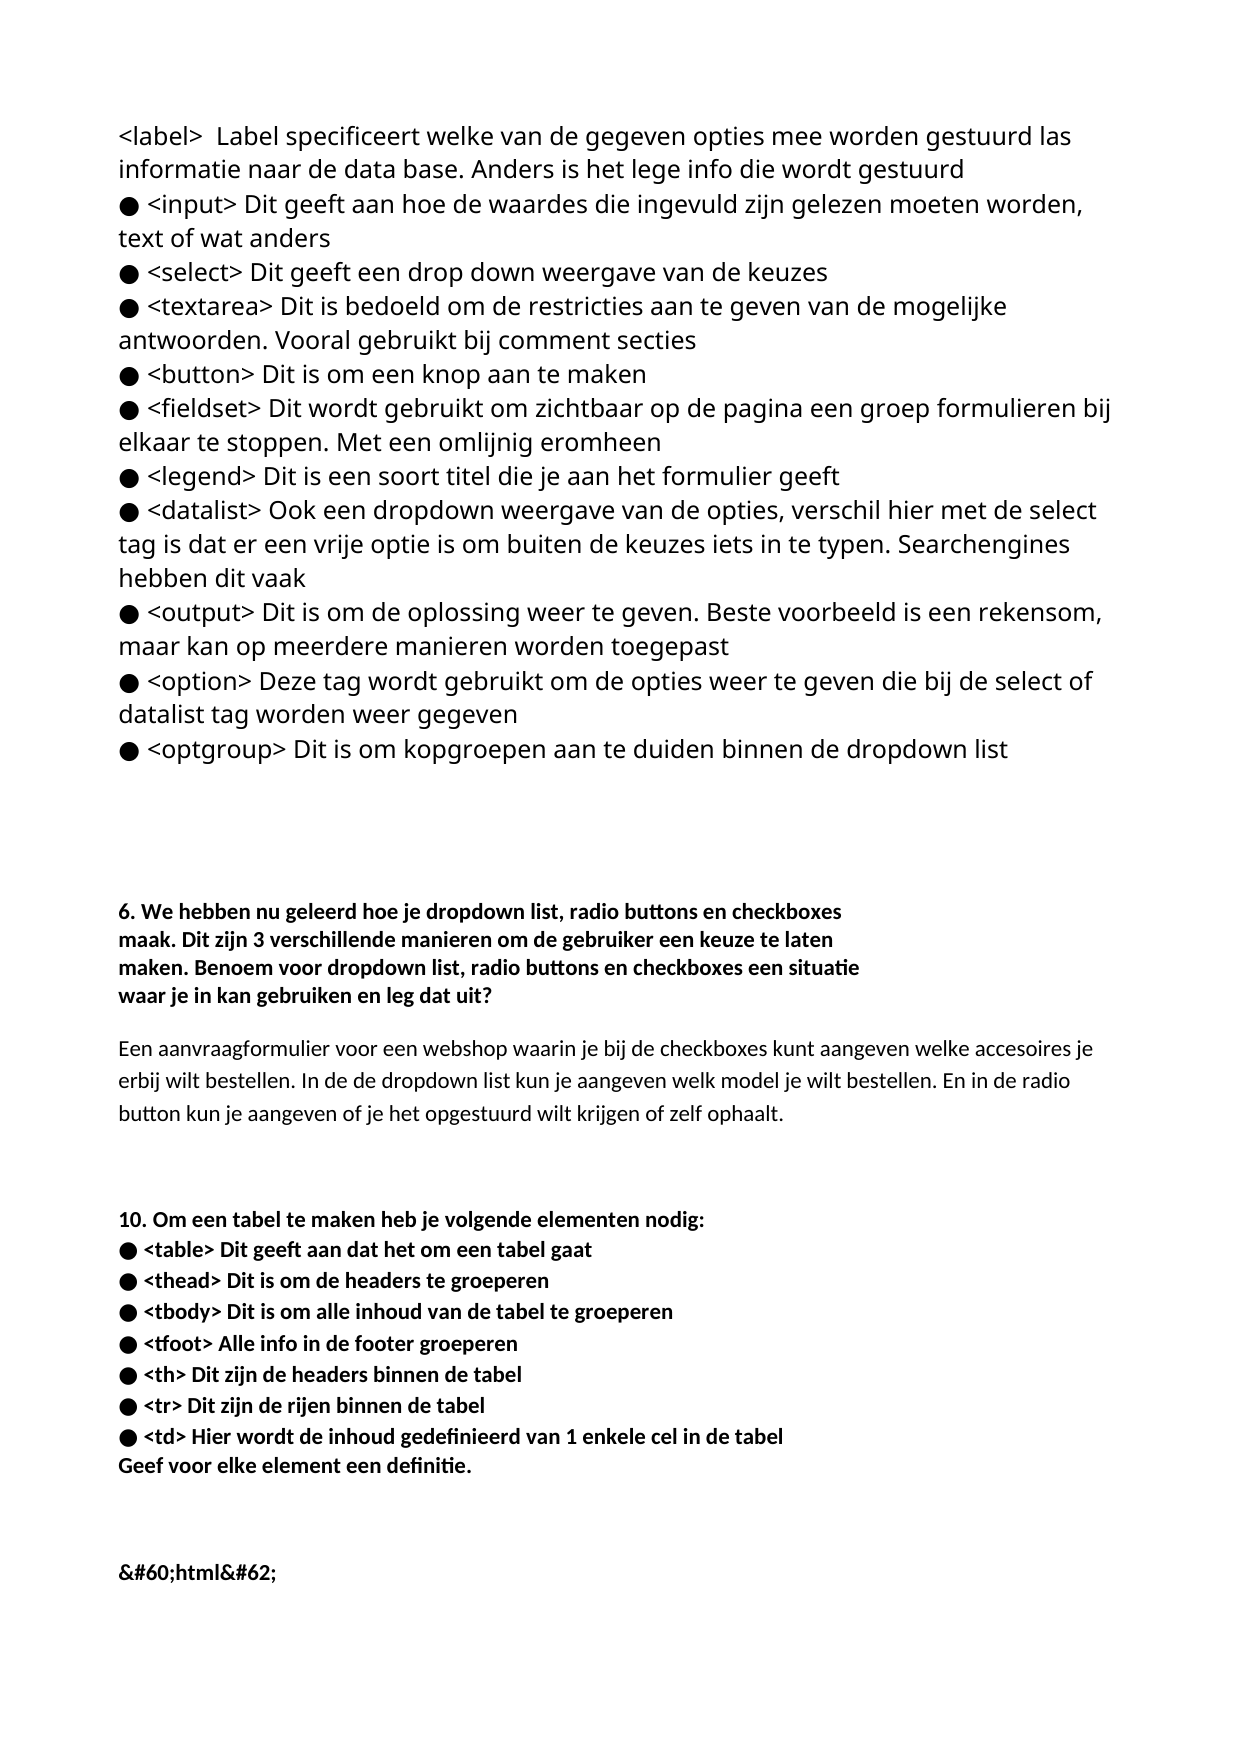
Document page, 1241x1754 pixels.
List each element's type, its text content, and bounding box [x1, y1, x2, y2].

text Een aanvraagformulier voor een webshop waarin je bij de checkboxes kunt aangeven welke accesoires je erbij wilt bestellen. In de de dropdown list kun je aangeven welk model je wilt bestellen. En in de radio button kun je aangeven of je het opgestuurd wilt krijgen of zelf ophaalt. [118, 1034, 1122, 1127]
text ● <tfoot> Alle info in de footer groeperen [118, 1327, 1122, 1358]
text ● <fieldset> Dit wordt gebruikt om zichtbaar op de pagina een groep formulieren bij elkaar te stoppen. Met een omlijnig eromheen [118, 391, 1122, 459]
text ● <optgroup> Dit is om kopgroepen aan te duiden binnen de dropdown list [118, 731, 1122, 765]
text ● <thead> Dit is om de headers te groeperen [118, 1264, 1122, 1295]
text ● <datalist> Ook een dropdown weergave van de opties, verschil hier met de select tag is dat er een vrije optie is om buiten de keuzes iets in te typen. Searchengines hebben dit vaak [118, 493, 1122, 595]
text ● <textarea> Dit is bedoeld om de restricties aan te geven van de mogelijke antwoorden. Vooral gebruikt bij comment secties [118, 288, 1122, 357]
text ● <table> Dit geeft aan dat het om een tabel gaat [118, 1233, 1122, 1264]
text waar je in kan gebruiken en leg dat uit? [118, 981, 1122, 1009]
text ● <input> Dit geeft aan hoe de waardes die ingevuld zijn gelezen moeten worden, text of wat anders [118, 186, 1122, 254]
text ● <td> Hier wordt de inhoud gedefinieerd van 1 enkele cel in de tabel [118, 1420, 1122, 1452]
text 6. We hebben nu geleerd hoe je dropdown list, radio buttons en checkboxes [118, 897, 1122, 925]
text ● <legend> Dit is een soort titel die je aan het formulier geeft [118, 459, 1122, 493]
text maak. Dit zijn 3 verschillende manieren om de gebruiker een keuze te laten [118, 925, 1122, 953]
text ● <select> Dit geeft een drop down weergave van de keuzes [118, 254, 1122, 288]
text <label> Label specificeert welke van de gegeven opties mee worden gestuurd las informatie naar de data base. Anders is het lege info die wordt gestuurd [118, 118, 1122, 186]
text maken. Benoem voor dropdown list, radio buttons en checkboxes een situatie [118, 953, 1122, 981]
text ● <button> Dit is om een knop aan te maken [118, 357, 1122, 391]
text &#60;html&#62; [118, 1558, 1122, 1586]
text ● <tr> Dit zijn de rijen binnen de tabel [118, 1389, 1122, 1420]
text ● <tbody> Dit is om alle inhoud van de tabel te groeperen [118, 1295, 1122, 1327]
text ● <option> Deze tag wordt gebruikt om de opties weer te geven die bij de select of datalist tag worden weer gegeven [118, 663, 1122, 731]
text ● <th> Dit zijn de headers binnen de tabel [118, 1358, 1122, 1389]
text 10. Om een tabel te maken heb je volgende elementen nodig: [118, 1205, 1122, 1233]
text Geef voor elke element een definitie. [118, 1452, 1122, 1479]
text ● <output> Dit is om de oplossing weer te geven. Beste voorbeeld is een rekensom, maar kan op meerdere manieren worden toegepast [118, 595, 1122, 663]
